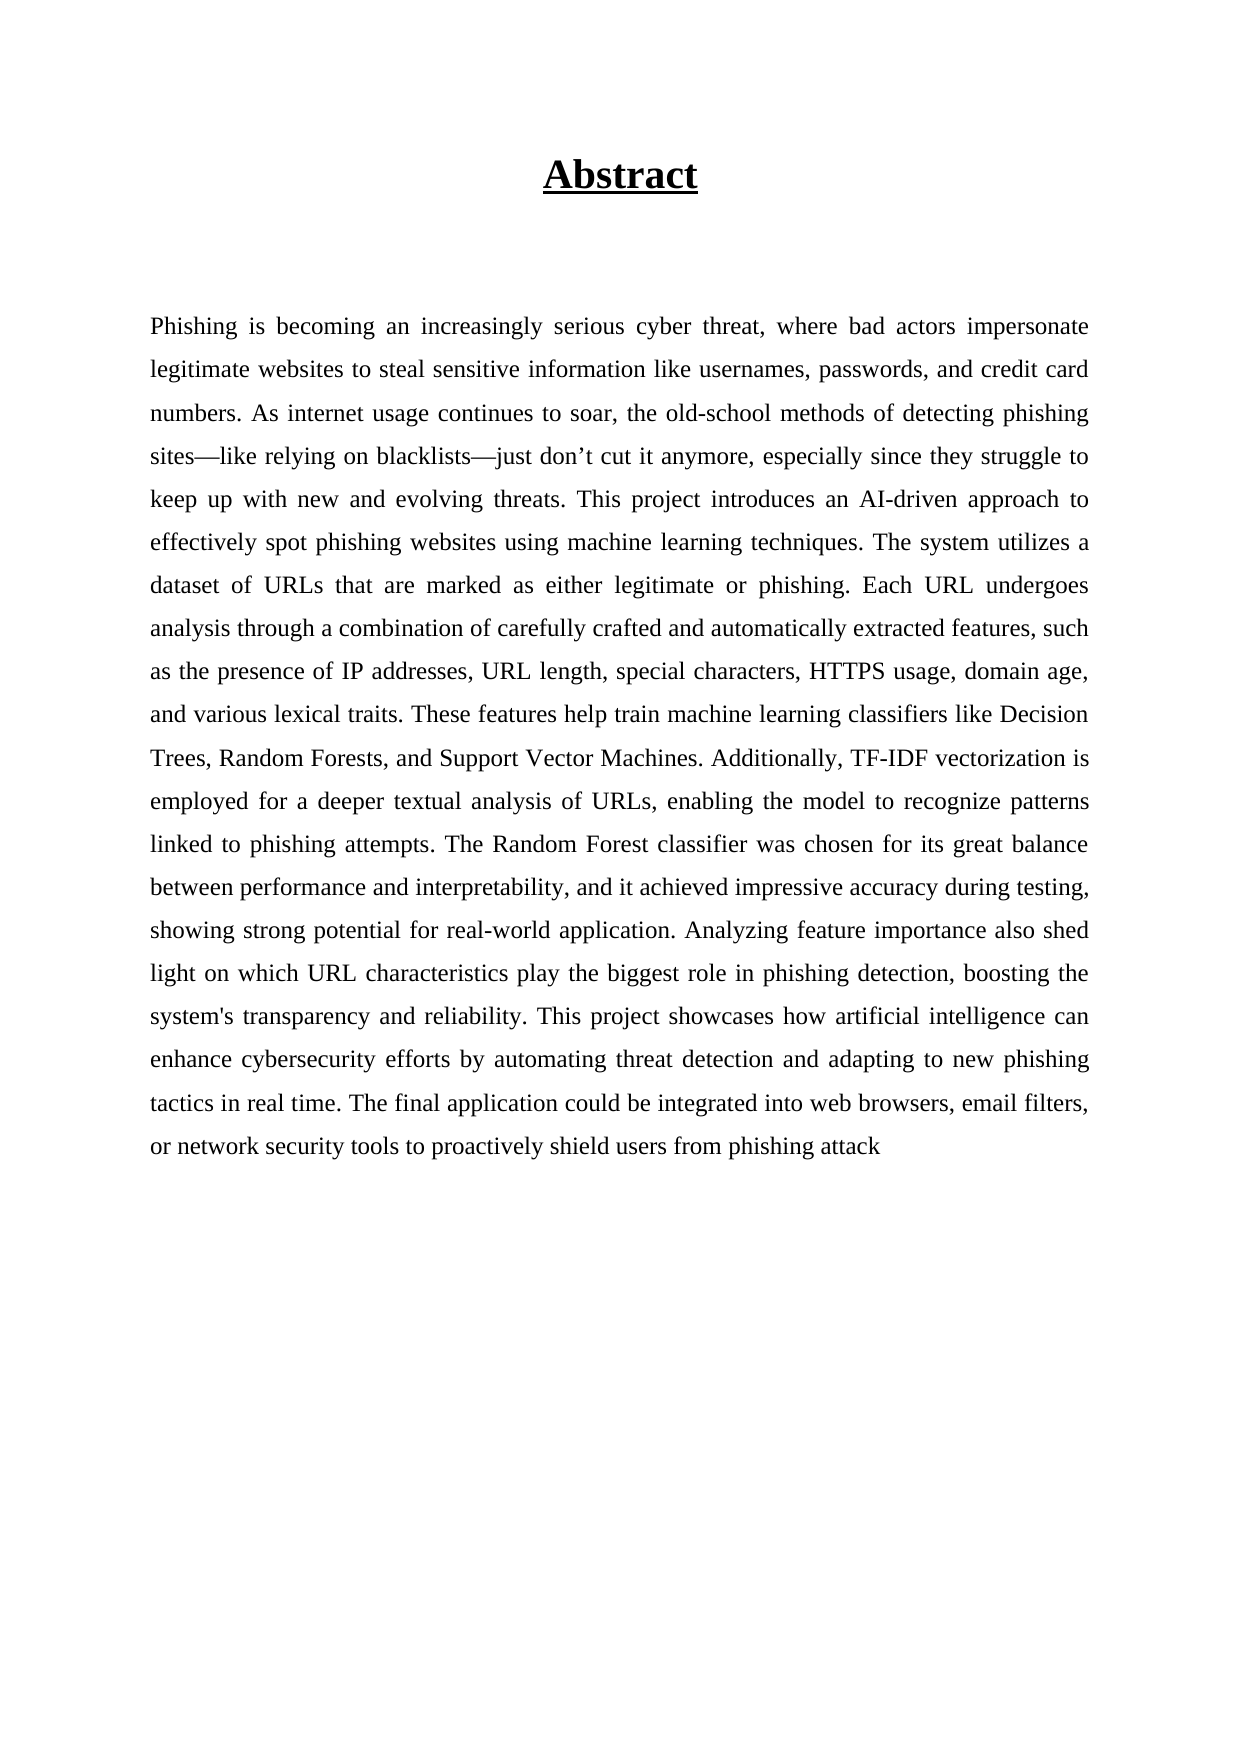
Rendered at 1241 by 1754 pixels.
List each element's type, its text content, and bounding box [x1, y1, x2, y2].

text Phishing is becoming an increasingly serious cyber threat, where bad actors impersonate legitimate websites to steal sensitive information like usernames, passwords, and credit card numbers. As internet usage continues to soar, the old-school methods of detecting phishing sites—like relying on blacklists—just don’t cut it anymore, especially since they struggle to keep up with new and evolving threats. This project introduces an AI-driven approach to effectively spot phishing websites using machine learning techniques. The system utilizes a dataset of URLs that are marked as either legitimate or phishing. Each URL undergoes analysis through a combination of carefully crafted and automatically extracted features, such as the presence of IP addresses, URL length, special characters, HTTPS usage, domain age, and various lexical traits. These features help train machine learning classifiers like Decision Trees, Random Forests, and Support Vector Machines. Additionally, TF-IDF vectorization is employed for a deeper textual analysis of URLs, enabling the model to recognize patterns linked to phishing attempts. The Random Forest classifier was chosen for its great balance between performance and interpretability, and it achieved impressive accuracy during testing, showing strong potential for real-world application. Analyzing feature importance also shed light on which URL characteristics play the biggest role in phishing detection, boosting the system's transparency and reliability. This project showcases how artificial intelligence can enhance cybersecurity efforts by automating threat detection and adapting to new phishing tactics in real time. The final application could be integrated into web browsers, email filters, or network security tools to proactively shield users from phishing attack [150, 311, 1090, 1159]
text Abstract [150, 150, 1090, 198]
